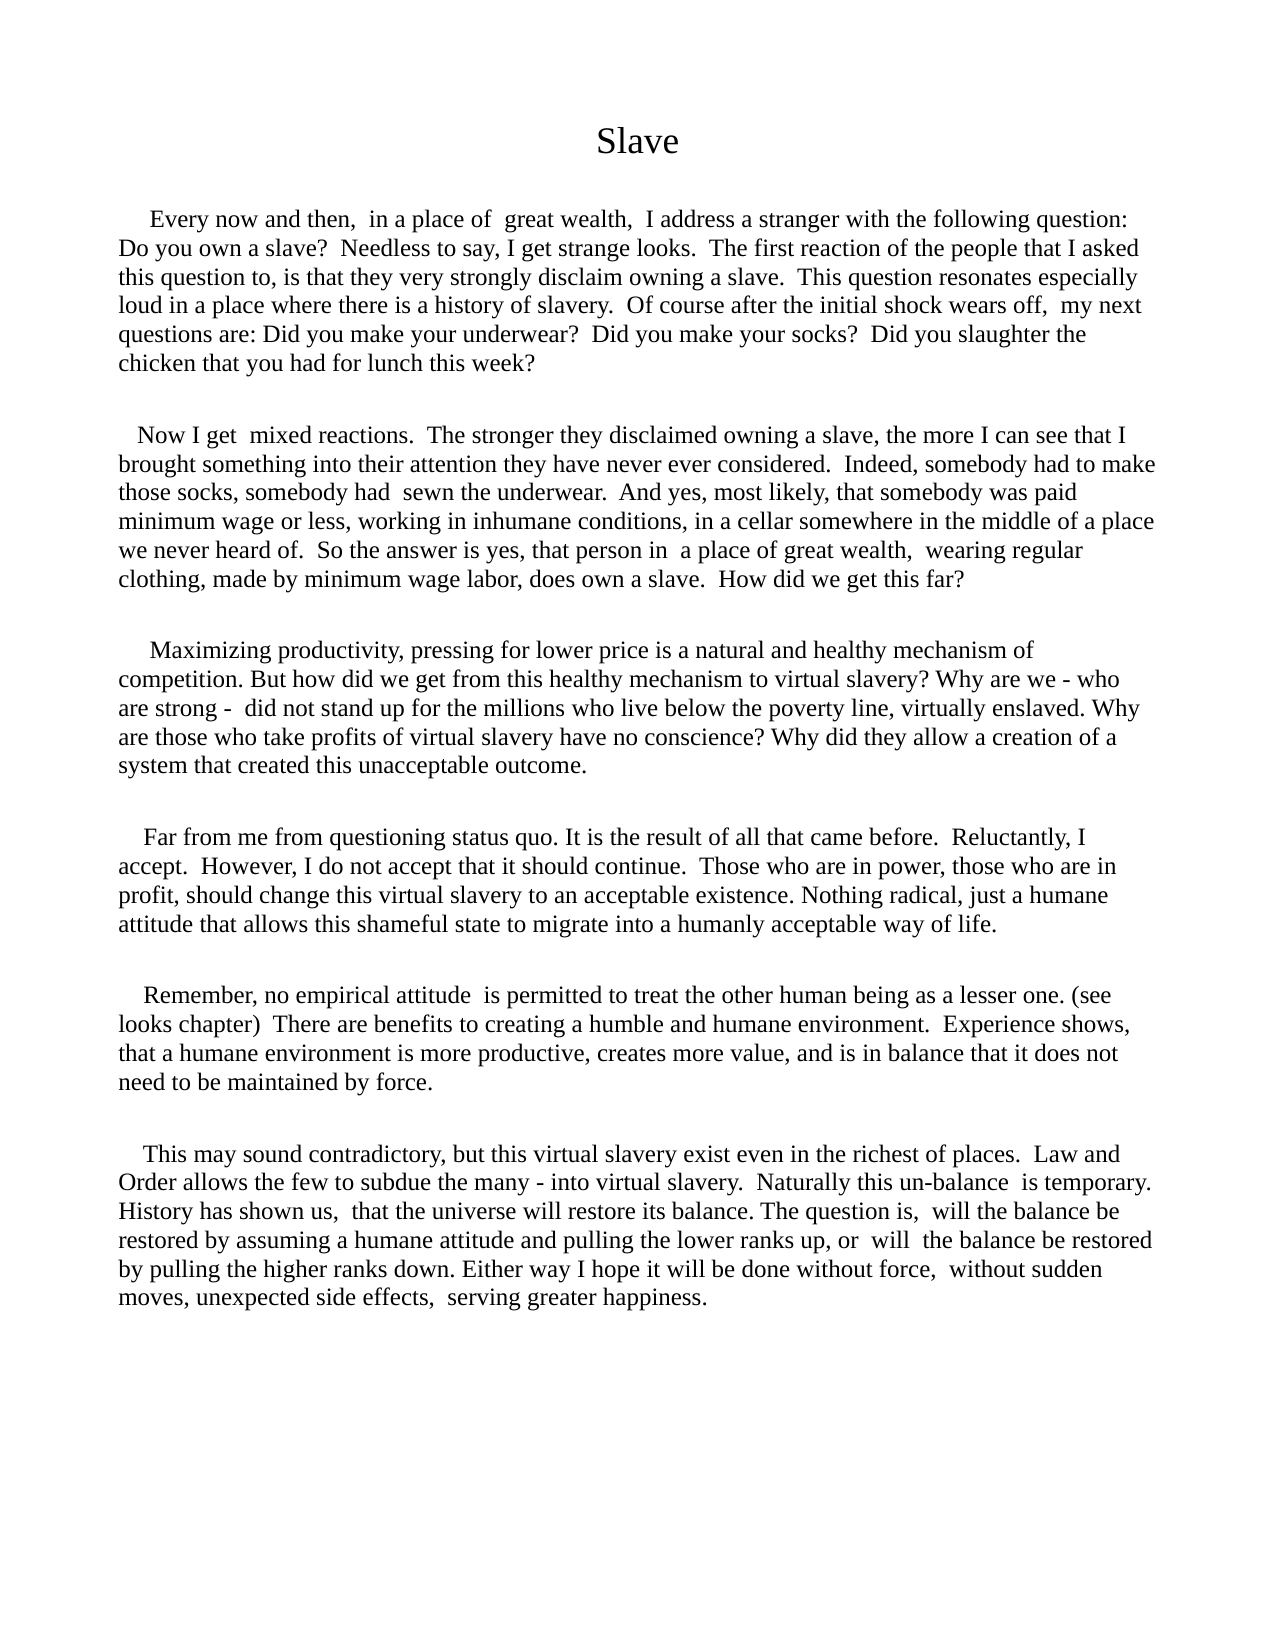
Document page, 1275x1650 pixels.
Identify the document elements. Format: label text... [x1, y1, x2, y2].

text Slave [118, 118, 1157, 161]
text Every now and then, in a place of great wealth, I address a stranger with the following question: Do you own a slave? Needless to say, I get strange looks. The first reaction of the people that I asked this question to, is that they very strongly disclaim owning a slave. This question resonates especially loud in a place where there is a history of slavery. Of course after the initial shock wears off, my next questions are: Did you make your underwear? Did you make your socks? Did you slaughter the chicken that you had for lunch this week? [118, 204, 1157, 377]
text Far from me from questioning status quo. It is the result of all that came before. Reluctantly, I accept. However, I do not accept that it should continue. Those who are in power, those who are in profit, should change this virtual slavery to an acceptable existence. Nothing radical, just a humane attitude that allows this shameful state to migrate into a humanly acceptable way of life. [118, 822, 1157, 937]
text Maximizing productivity, pressing for lower price is a natural and healthy mechanism of competition. But how did we get from this healthy mechanism to virtual slavery? Why are we - who are strong - did not stand up for the millions who live below the poverty line, virtually enslaved. Why are those who take profits of virtual slavery have no conscience? Why did they allow a creation of a system that created this unacceptable outcome. [118, 636, 1157, 779]
text This may sound contradictory, but this virtual slavery exist even in the richest of places. Law and Order allows the few to subdue the many - into virtual slavery. Naturally this un-balance is temporary. History has shown us, that the universe will restore its balance. The question is, will the balance be restored by assuming a humane attitude and pulling the lower ranks up, or will the balance be restored by pulling the higher ranks down. Either way I hope it will be done without force, without sudden moves, unexpected side effects, serving greater happiness. [118, 1139, 1157, 1311]
text Now I get mixed reactions. The stronger they disclaimed owning a slave, the more I can see that I brought something into their attention they have never ever considered. Indeed, somebody had to make those socks, somebody had sewn the underwear. And yes, most likely, that somebody was paid minimum wage or less, working in inhumane conditions, in a cellar somewhere in the middle of a place we never heard of. So the answer is yes, that person in a place of great wealth, wearing regular clothing, made by minimum wage labor, does own a slave. How did we get this far? [118, 420, 1157, 592]
text Remember, no empirical attitude is permitted to treat the other human being as a lesser one. (see looks chapter) There are benefits to creating a humble and humane environment. Experience shows, that a humane environment is more productive, creates more value, and is in balance that it does not need to be maintained by force. [118, 981, 1157, 1096]
